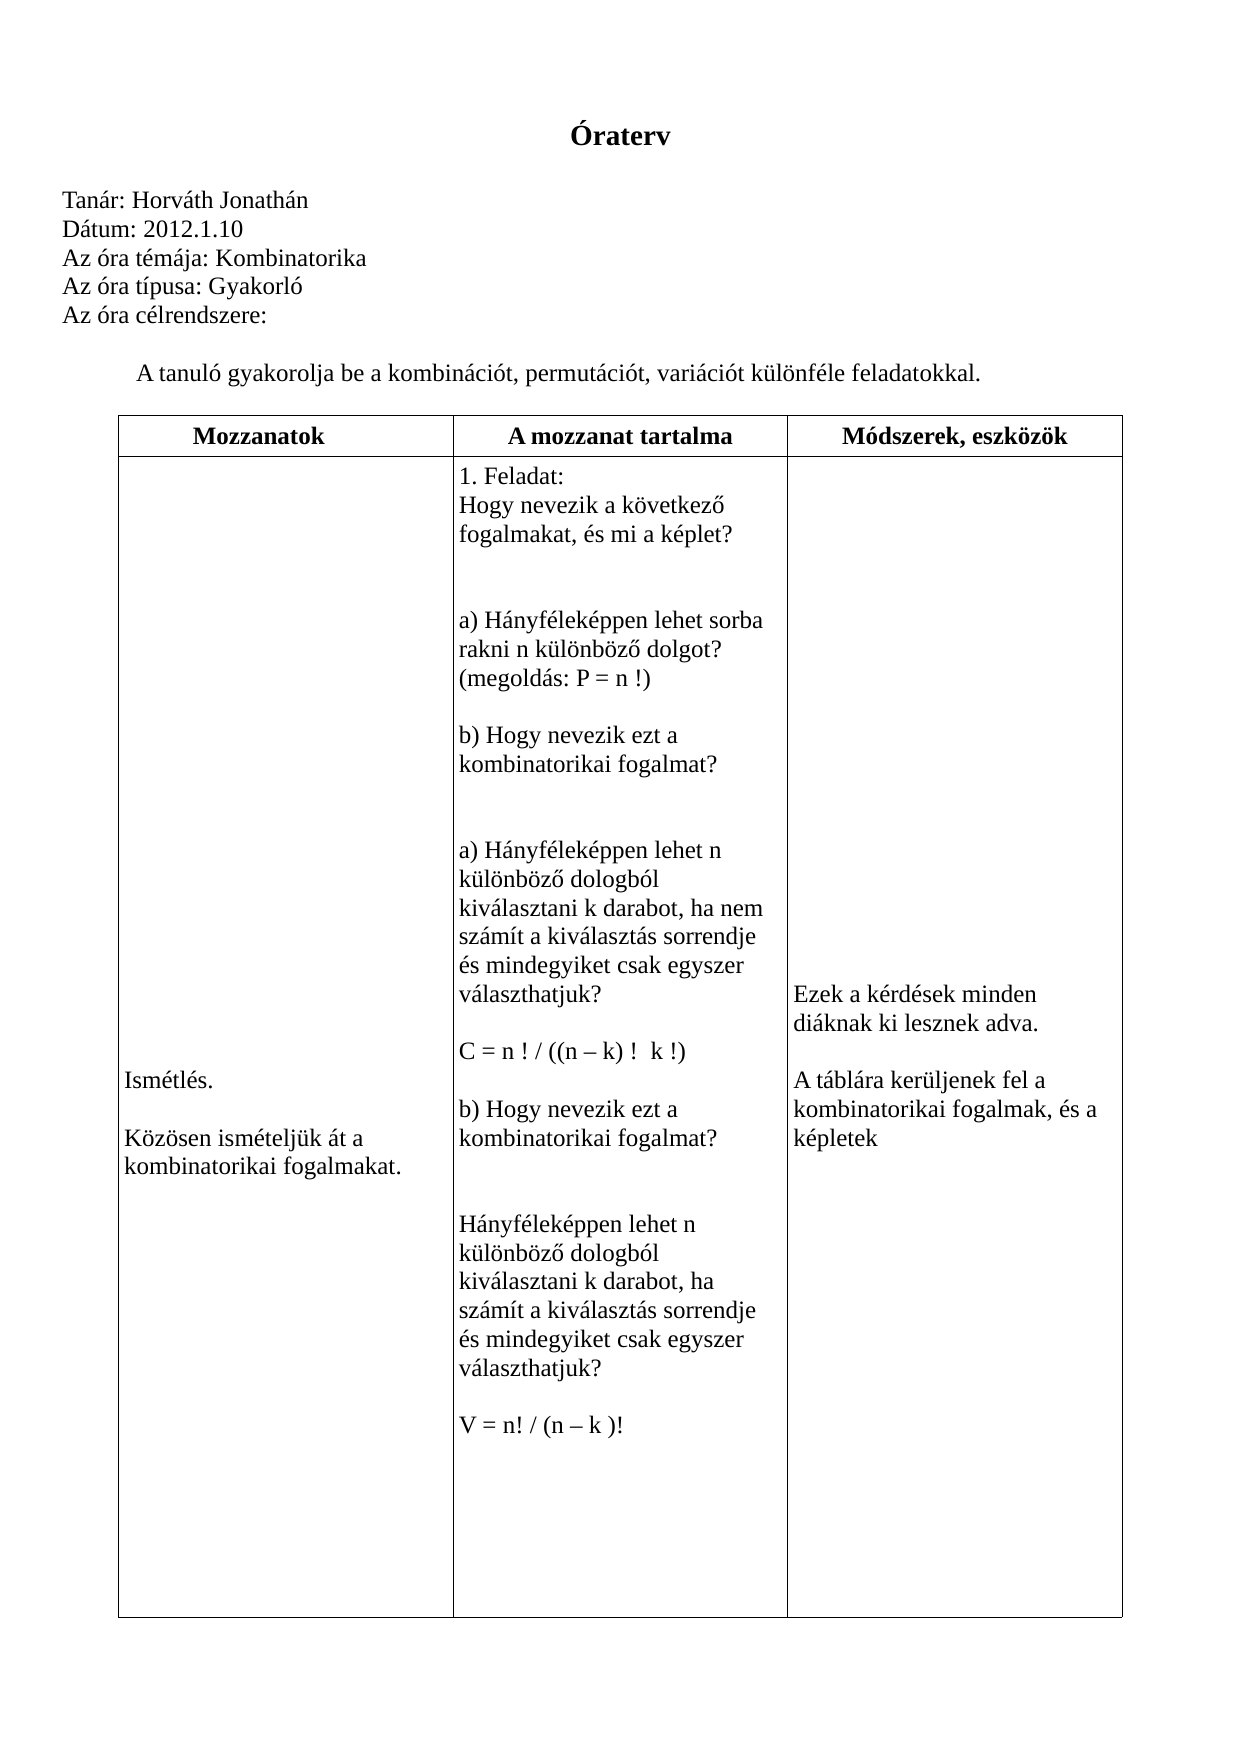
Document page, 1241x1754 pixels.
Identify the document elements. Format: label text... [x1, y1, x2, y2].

text Tanár: Horváth Jonathán [62, 185, 1122, 214]
text Az óra típusa: Gyakorló [62, 271, 1122, 300]
text Óraterv [118, 118, 1122, 152]
text Az óra célrendszere: [62, 300, 1122, 329]
table_header Módszerek, eszközök [788, 416, 1122, 456]
table_header A mozzanat tartalma [454, 416, 787, 456]
table_cell Ezek a kérdések minden diáknak ki lesznek adva. A táblára kerüljenek fel a kombinatorikai fogalmak, és a képletek [788, 457, 1122, 1617]
table_cell Ismétlés. Közösen ismételjük át a kombinatorikai fogalmakat. [119, 457, 453, 1617]
text Dátum: 2012.1.10 [62, 214, 1122, 243]
table_cell 1. Feladat: Hogy nevezik a következő fogalmakat, és mi a képlet? a) Hányféleképpen lehet sorba rakni n különböző dolgot? (megoldás: P = n !) b) Hogy nevezik ezt a kombinatorikai fogalmat? a) Hányféleképpen lehet n különböző dologból kiválasztani k darabot, ha nem számít a kiválasztás sorrendje és mindegyiket csak egyszer választhatjuk? C = n ! / ((n – k) ! k !) b) Hogy nevezik ezt a kombinatorikai fogalmat? Hányféleképpen lehet n különböző dologból kiválasztani k darabot, ha számít a kiválasztás sorrendje és mindegyiket csak egyszer választhatjuk? V = n! / (n – k )! [454, 457, 787, 1617]
text Az óra témája: Kombinatorika [62, 243, 1122, 271]
table_header Mozzanatok [119, 416, 453, 456]
text A tanuló gyakorolja be a kombinációt, permutációt, variációt különféle feladatokkal. [62, 358, 1122, 386]
